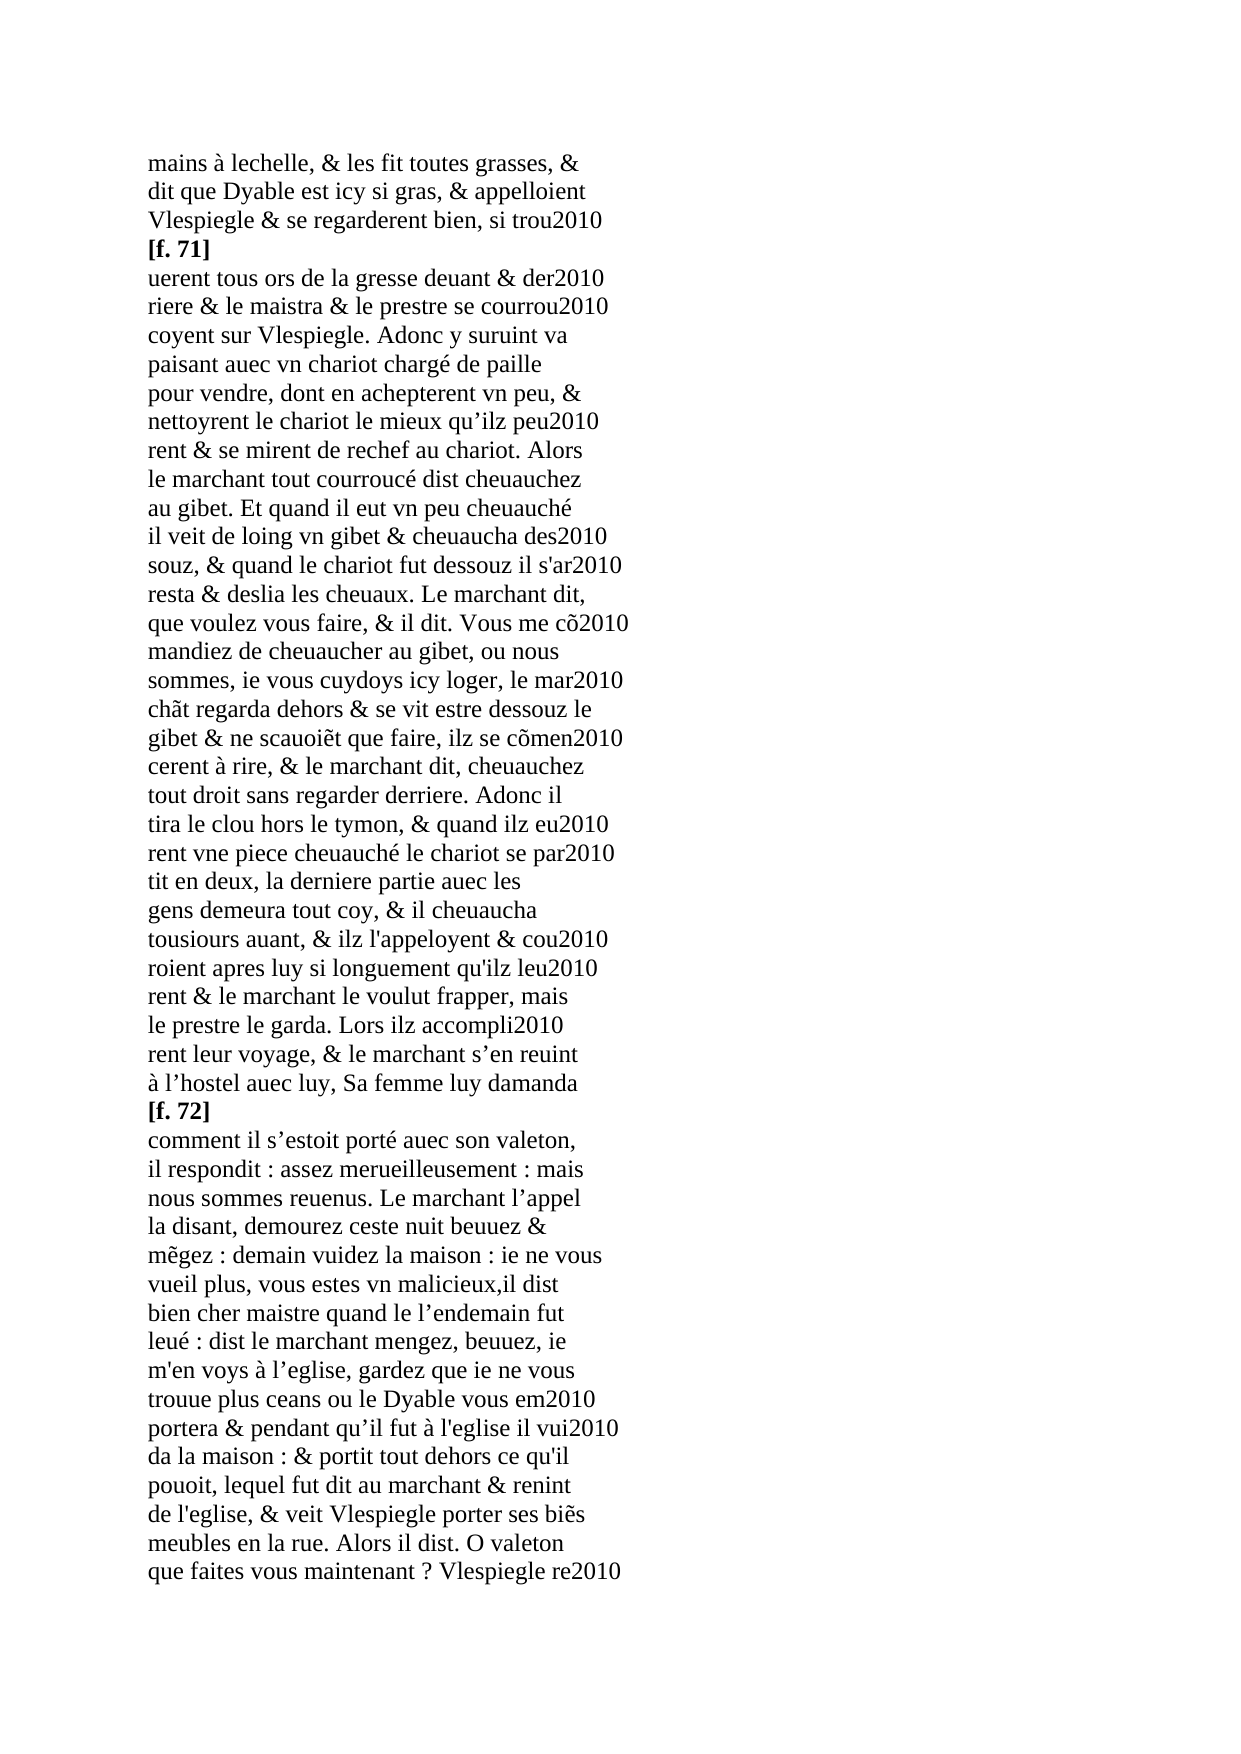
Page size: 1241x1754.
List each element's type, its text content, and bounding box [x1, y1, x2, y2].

text comment il s’estoit porté auec son valeton, il respondit : assez merueilleusement : mais nous sommes reuenus. Le marchant l’appel la disant, demourez ceste nuit beuuez & mẽgez : demain vuidez la maison : ie ne vous vueil plus, vous estes vn malicieux,il dist bien cher maistre quand le l’endemain fut leué : dist le marchant mengez, beuuez, ie m'en voys à l’eglise, gardez que ie ne vous trouue plus ceans ou le Dyable vous em2010 portera & pendant qu’il fut à l'eglise il vui2010 da la maison : & portit tout dehors ce qu'il pouoit, lequel fut dit au marchant & renint de l'eglise, & veit Vlespiegle porter ses biẽs meubles en la rue. Alors il dist. O valeton que faites vous maintenant ? Vlespiegle re2010 [148, 1125, 1093, 1585]
text mains à lechelle, & les fit toutes grasses, & dit que Dyable est icy si gras, & appelloient Vlespiegle & se regarderent bien, si trou2010 [f. 71] [148, 148, 1093, 263]
text uerent tous ors de la gresse deuant & der2010 riere & le maistra & le prestre se courrou2010 coyent sur Vlespiegle. Adonc y suruint va paisant auec vn chariot chargé de paille pour vendre, dont en achepterent vn peu, & nettoyrent le chariot le mieux qu’ilz peu2010 rent & se mirent de rechef au chariot. Alors le marchant tout courroucé dist cheuauchez au gibet. Et quand il eut vn peu cheuauché il veit de loing vn gibet & cheuaucha des2010 souz, & quand le chariot fut dessouz il s'ar2010 resta & deslia les cheuaux. Le marchant dit, que voulez vous faire, & il dit. Vous me cõ2010 mandiez de cheuaucher au gibet, ou nous sommes, ie vous cuydoys icy loger, le mar2010 chãt regarda dehors & se vit estre dessouz le gibet & ne scauoiẽt que faire, ilz se cõmen2010 cerent à rire, & le marchant dit, cheuauchez tout droit sans regarder derriere. Adonc il tira le clou hors le tymon, & quand ilz eu2010 rent vne piece cheuauché le chariot se par2010 tit en deux, la derniere partie auec les gens demeura tout coy, & il cheuaucha tousiours auant, & ilz l'appeloyent & cou2010 roient apres luy si longuement qu'ilz leu2010 rent & le marchant le voulut frapper, mais le prestre le garda. Lors ilz accompli2010 rent leur voyage, & le marchant s’en reuint à l’hostel auec luy, Sa femme luy damanda [f. 72] [148, 263, 1093, 1125]
